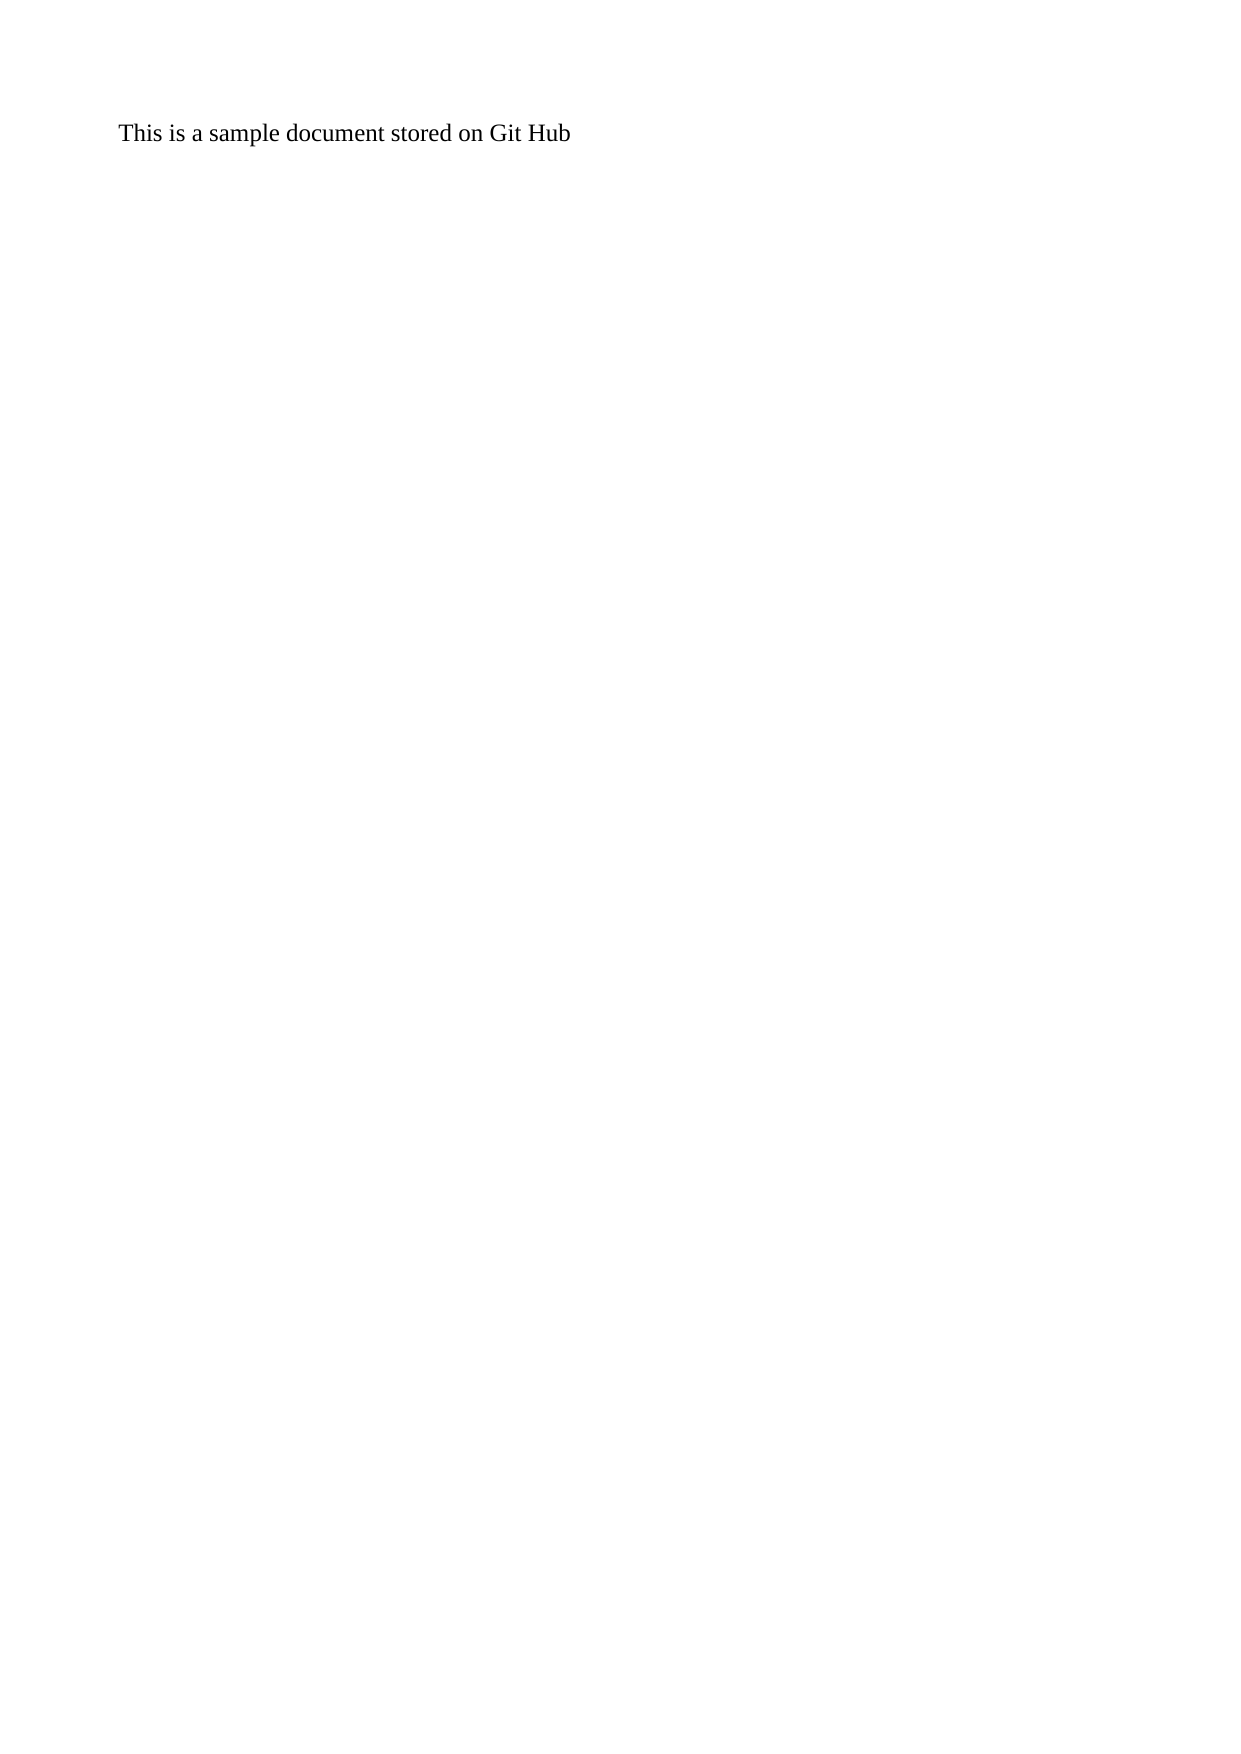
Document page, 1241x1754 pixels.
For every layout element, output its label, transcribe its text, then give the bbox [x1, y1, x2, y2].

text This is a sample document stored on Git Hub [118, 118, 1122, 147]
